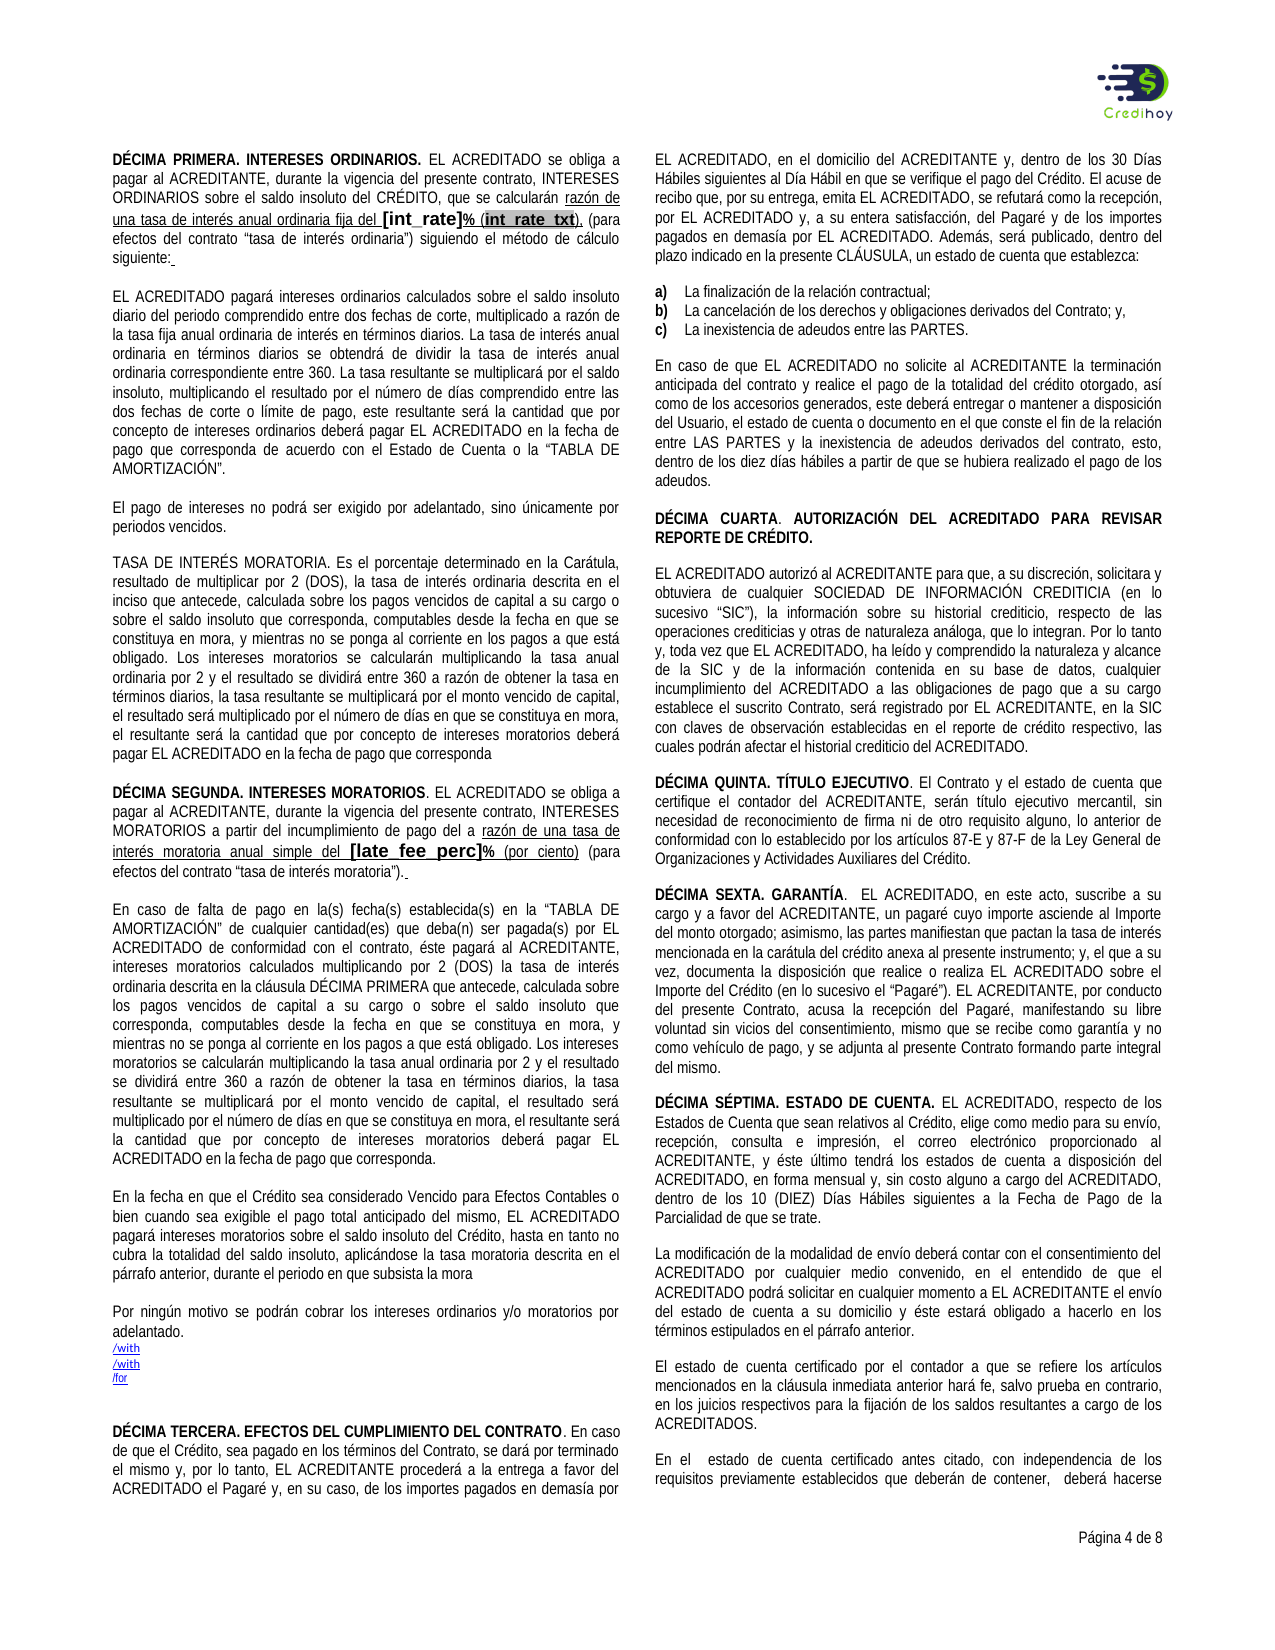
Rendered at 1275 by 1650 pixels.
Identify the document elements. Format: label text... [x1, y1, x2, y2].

text DÉCIMA CUARTA. AUTORIZACIÓN DEL ACREDITADO PARA REVISAR REPORTE DE CRÉDITO. [655, 509, 1162, 547]
list /for [112, 1371, 620, 1386]
list /with [112, 1341, 620, 1356]
list /with [112, 1356, 620, 1371]
text En caso de falta de pago en la(s) fecha(s) establecida(s) en la “TABLA DE AMORTIZACIÓN” de cualquier cantidad(es) que deba(n) ser pagada(s) por EL ACREDITADO de conformidad con el contrato, éste pagará al ACREDITANTE, intereses moratorios calculados multiplicando por 2 (DOS) la tasa de interés ordinaria descrita en la cláusula DÉCIMA PRIMERA que antecede, calculada sobre los pagos vencidos de capital a su cargo o sobre el saldo insoluto que corresponda, computables desde la fecha en que se constituya en mora, y mientras no se ponga al corriente en los pagos a que está obligado. Los intereses moratorios se calcularán multiplicando la tasa anual ordinaria por 2 y el resultado se dividirá entre 360 a razón de obtener la tasa en términos diarios, la tasa resultante se multiplicará por el monto vencido de capital, el resultado será multiplicado por el número de días en que se constituya en mora, el resultante será la cantidad que por concepto de intereses moratorios deberá pagar EL ACREDITADO en la fecha de pago que corresponda. [112, 900, 620, 1168]
text En caso de que EL ACREDITADO no solicite al ACREDITANTE la terminación anticipada del contrato y realice el pago de la totalidad del crédito otorgado, así como de los accesorios generados, este deberá entregar o mantener a disposición del Usuario, el estado de cuenta o documento en el que conste el fin de la relación entre LAS PARTES y la inexistencia de adeudos derivados del contrato, esto, dentro de los diez días hábiles a partir de que se hubiera realizado el pago de los adeudos. [655, 356, 1162, 490]
list El pago de intereses no podrá ser exigido por adelantado, sino únicamente por periodos vencidos. [112, 497, 620, 536]
list La finalización de la relación contractual; [655, 282, 1162, 301]
text El estado de cuenta certificado por el contador a que se refiere los artículos mencionados en la cláusula inmediata anterior hará fe, salvo prueba en contrario, en los juicios respectivos para la fijación de los saldos resultantes a cargo de los ACREDITADOS. [655, 1357, 1162, 1433]
text Por ningún motivo se podrán cobrar los intereses ordinarios y/o moratorios por adelantado. [112, 1302, 620, 1341]
text EL ACREDITADO, en el domicilio del ACREDITANTE y, dentro de los 30 Días Hábiles siguientes al Día Hábil en que se verifique el pago del Crédito. El acuse de recibo que, por su entrega, emita EL ACREDITADO, se refutará como la recepción, por EL ACREDITADO y, a su entera satisfacción, del Pagaré y de los importes pagados en demasía por EL ACREDITADO. Además, será publicado, dentro del plazo indicado en la presente CLÁUSULA, un estado de cuenta que establezca: [655, 150, 1162, 265]
text La modificación de la modalidad de envío deberá contar con el consentimiento del ACREDITADO por cualquier medio convenido, en el entendido de que el ACREDITADO podrá solicitar en cualquier momento a EL ACREDITANTE el envío del estado de cuenta a su domicilio y éste estará obligado a hacerlo en los términos estipulados en el párrafo anterior. [655, 1244, 1162, 1340]
list La inexistencia de adeudos entre las PARTES. [655, 320, 1162, 339]
text EL ACREDITADO pagará intereses ordinarios calculados sobre el saldo insoluto diario del periodo comprendido entre dos fechas de corte, multiplicado a razón de la tasa fija anual ordinaria de interés en términos diarios. La tasa de interés anual ordinaria en términos diarios se obtendrá de dividir la tasa de interés anual ordinaria correspondiente entre 360. La tasa resultante se multiplicará por el saldo insoluto, multiplicando el resultado por el número de días comprendido entre las dos fechas de corte o límite de pago, este resultante será la cantidad que por concepto de intereses ordinarios deberá pagar EL ACREDITADO en la fecha de pago que corresponda de acuerdo con el Estado de Cuenta o la “TABLA DE AMORTIZACIÓN”. [112, 287, 620, 478]
text EL ACREDITADO autorizó al ACREDITANTE para que, a su discreción, solicitara y obtuviera de cualquier SOCIEDAD DE INFORMACIÓN CREDITICIA (en lo sucesivo “SIC”), la información sobre su historial crediticio, respecto de las operaciones crediticias y otras de naturaleza análoga, que lo integran. Por lo tanto y, toda vez que EL ACREDITADO, ha leído y comprendido la naturaleza y alcance de la SIC y de la información contenida en su base de datos, cualquier incumplimiento del ACREDITADO a las obligaciones de pago que a su cargo establece el suscrito Contrato, será registrado por EL ACREDITANTE, en la SIC con claves de observación establecidas en el reporte de crédito respectivo, las cuales podrán afectar el historial crediticio del ACREDITADO. [655, 564, 1162, 756]
list La cancelación de los derechos y obligaciones derivados del Contrato; y, [655, 301, 1162, 320]
picture [1097, 64, 1173, 121]
text DÉCIMA TERCERA. EFECTOS DEL CUMPLIMIENTO DEL CONTRATO. En caso de que el Crédito, sea pagado en los términos del Contrato, se dará por terminado el mismo y, por lo tanto, EL ACREDITANTE procederá a la entrega a favor del ACREDITADO el Pagaré y, en su caso, de los importes pagados en demasía por [112, 1421, 620, 1498]
text DÉCIMA PRIMERA. INTERESES ORDINARIOS. EL ACREDITADO se obliga a pagar al ACREDITANTE, durante la vigencia del presente contrato, INTERESES ORDINARIOS sobre el saldo insoluto del CRÉDITO, que se calcularán razón de una tasa de interés anual ordinaria fija del [int_rate]% (int_rate_txt), (para efectos del contrato “tasa de interés ordinaria”) siguiendo el método de cálculo siguiente: [112, 150, 620, 267]
text DÉCIMA SEGUNDA. INTERESES MORATORIOS. EL ACREDITADO se obliga a pagar al ACREDITANTE, durante la vigencia del presente contrato, INTERESES MORATORIOS a partir del incumplimiento de pago del a razón de una tasa de interés moratoria anual simple del [late_fee_perc]% (por ciento) (para efectos del contrato “tasa de interés moratoria”). [112, 782, 620, 881]
text En la fecha en que el Crédito sea considerado Vencido para Efectos Contables o bien cuando sea exigible el pago total anticipado del mismo, EL ACREDITADO pagará intereses moratorios sobre el saldo insoluto del Crédito, hasta en tanto no cubra la totalidad del saldo insoluto, aplicándose la tasa moratoria descrita en el párrafo anterior, durante el periodo en que subsista la mora [112, 1187, 620, 1283]
text DÉCIMA QUINTA. TÍTULO EJECUTIVO. El Contrato y el estado de cuenta que certifique el contador del ACREDITANTE, serán título ejecutivo mercantil, sin necesidad de reconocimiento de firma ni de otro requisito alguno, lo anterior de conformidad con lo establecido por los artículos 87-E y 87-F de la Ley General de Organizaciones y Actividades Auxiliares del Crédito. [655, 772, 1162, 868]
text TASA DE INTERÉS MORATORIA. Es el porcentaje determinado en la Carátula, resultado de multiplicar por 2 (DOS), la tasa de interés ordinaria descrita en el inciso que antecede, calculada sobre los pagos vencidos de capital a su cargo o sobre el saldo insoluto que corresponda, computables desde la fecha en que se constituya en mora, y mientras no se ponga al corriente en los pagos a que está obligado. Los intereses moratorios se calcularán multiplicando la tasa anual ordinaria por 2 y el resultado se dividirá entre 360 a razón de obtener la tasa en términos diarios, la tasa resultante se multiplicará por el monto vencido de capital, el resultado será multiplicado por el número de días en que se constituya en mora, el resultante será la cantidad que por concepto de intereses moratorios deberá pagar EL ACREDITADO en la fecha de pago que corresponda [112, 552, 620, 763]
text DÉCIMA SÉPTIMA. ESTADO DE CUENTA. EL ACREDITADO, respecto de los Estados de Cuenta que sean relativos al Crédito, elige como medio para su envío, recepción, consulta e impresión, el correo electrónico proporcionado al ACREDITANTE, y éste último tendrá los estados de cuenta a disposición del ACREDITADO, en forma mensual y, sin costo alguno a cargo del ACREDITADO, dentro de los 10 (DIEZ) Días Hábiles siguientes a la Fecha de Pago de la Parcialidad de que se trate. [655, 1093, 1162, 1227]
text En el estado de cuenta certificado antes citado, con independencia de los requisitos previamente establecidos que deberán de contener, deberá hacerse [655, 1450, 1162, 1488]
text DÉCIMA SEXTA. GARANTÍA. EL ACREDITADO, en este acto, suscribe a su cargo y a favor del ACREDITANTE, un pagaré cuyo importe asciende al Importe del monto otorgado; asimismo, las partes manifiestan que pactan la tasa de interés mencionada en la carátula del crédito anexa al presente instrumento; y, el que a su vez, documenta la disposición que realice o realiza EL ACREDITADO sobre el Importe del Crédito (en lo sucesivo el “Pagaré”). EL ACREDITANTE, por conducto del presente Contrato, acusa la recepción del Pagaré, manifestando su libre voluntad sin vicios del consentimiento, mismo que se recibe como garantía y no como vehículo de pago, y se adjunta al presente Contrato formando parte integral del mismo. [655, 885, 1162, 1077]
